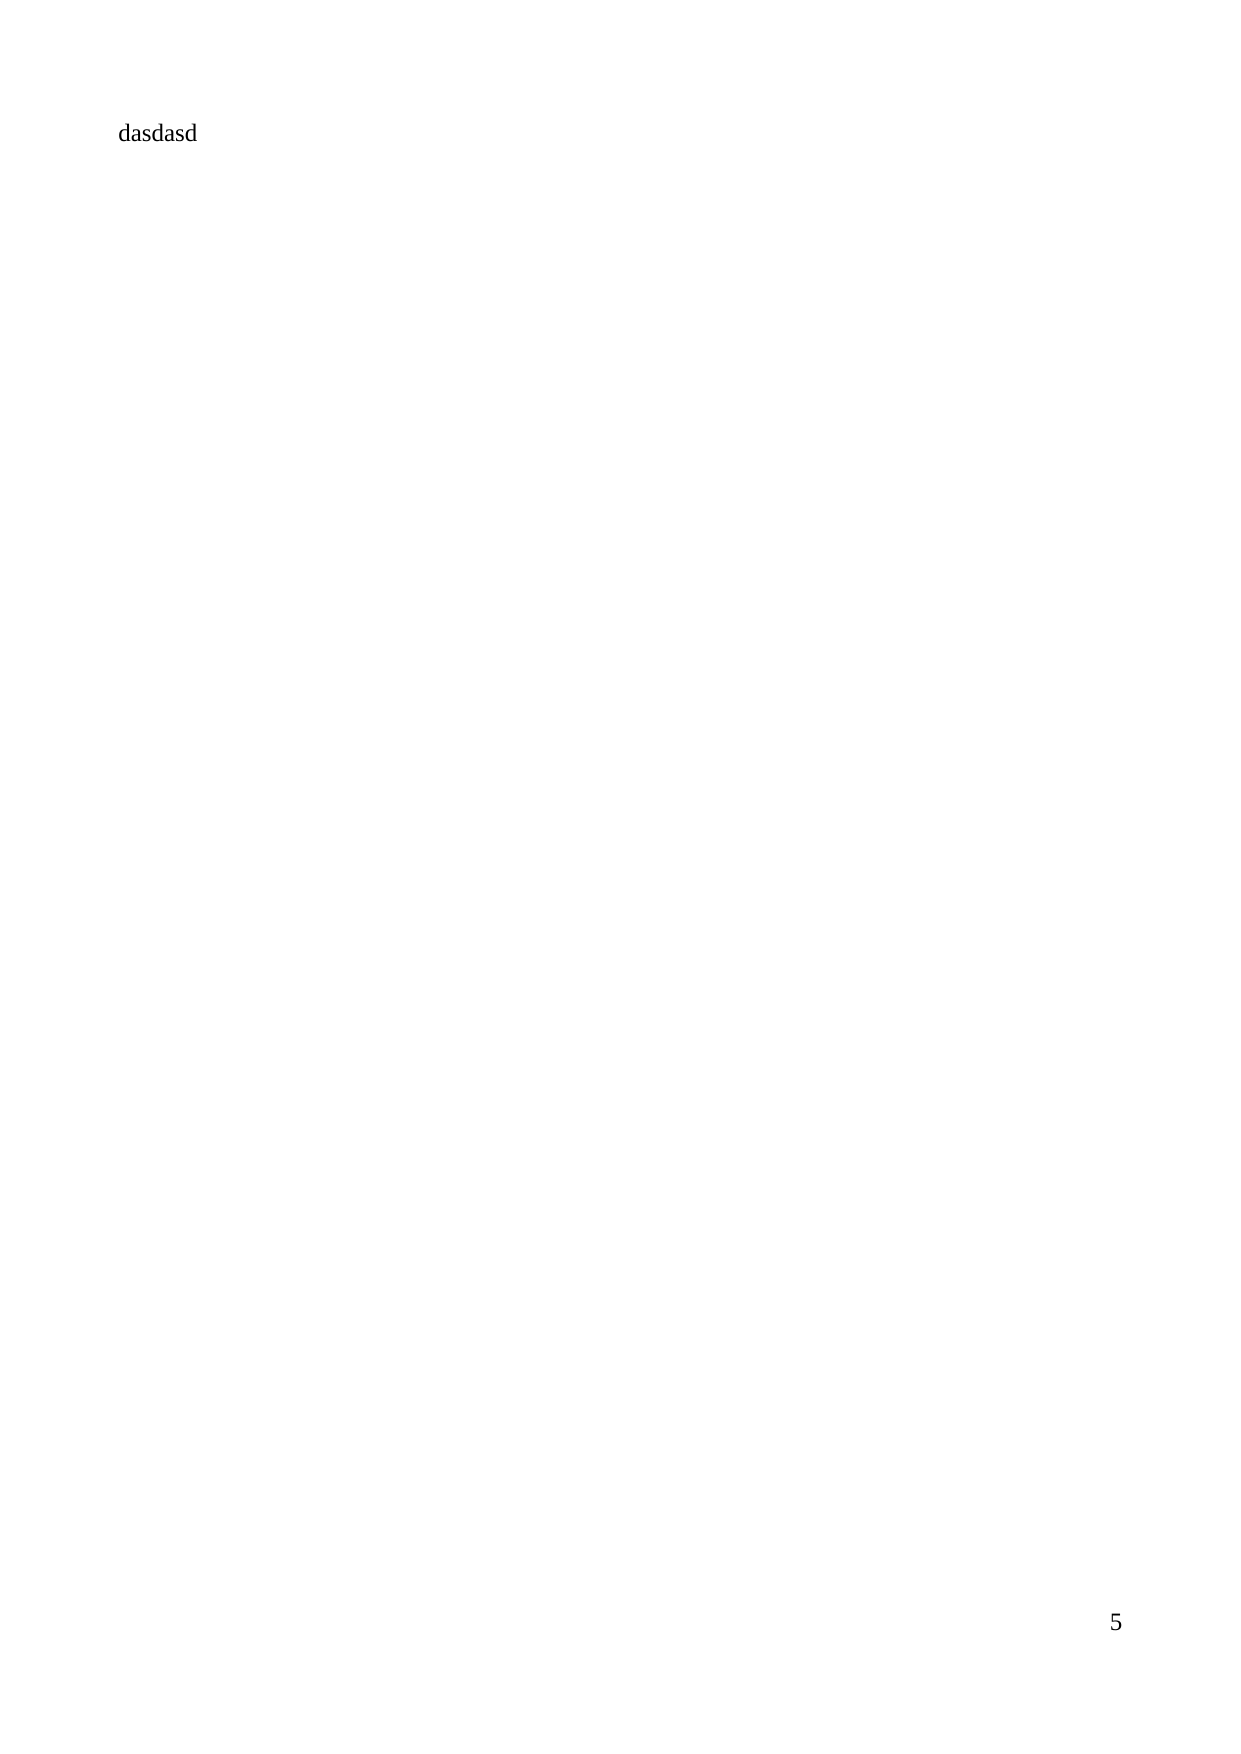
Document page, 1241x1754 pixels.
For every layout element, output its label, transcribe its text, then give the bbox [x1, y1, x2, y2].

text dasdasd [118, 118, 1122, 147]
